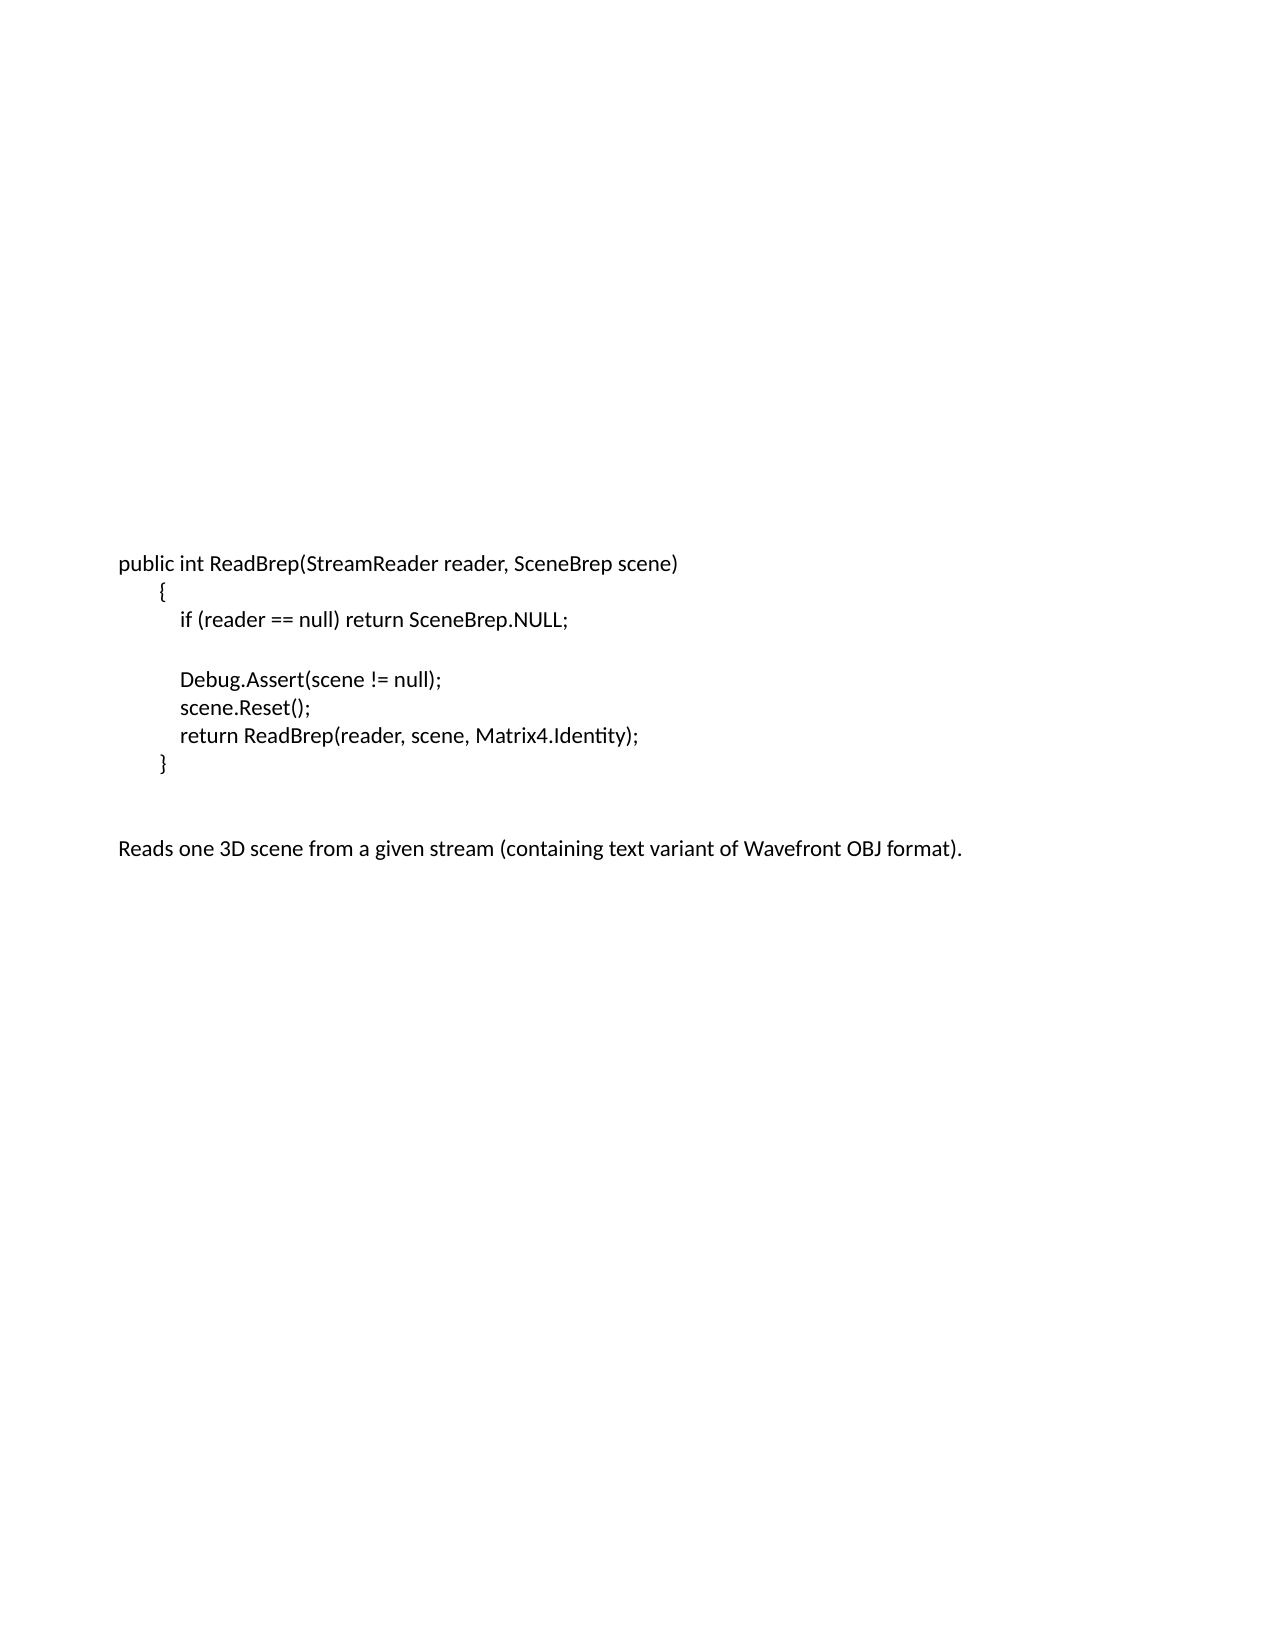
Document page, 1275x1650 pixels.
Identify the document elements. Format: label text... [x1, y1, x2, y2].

text return ReadBrep(reader, scene, Matrix4.Identity); [118, 721, 1157, 749]
text Debug.Assert(scene != null); [118, 665, 1157, 693]
text Reads one 3D scene from a given stream (containing text variant of Wavefront OBJ format). [118, 834, 1157, 862]
text } [118, 749, 1157, 777]
text { [118, 577, 1157, 605]
text public int ReadBrep(StreamReader reader, SceneBrep scene) [118, 549, 1157, 577]
text if (reader == null) return SceneBrep.NULL; [118, 605, 1157, 633]
text scene.Reset(); [118, 693, 1157, 721]
